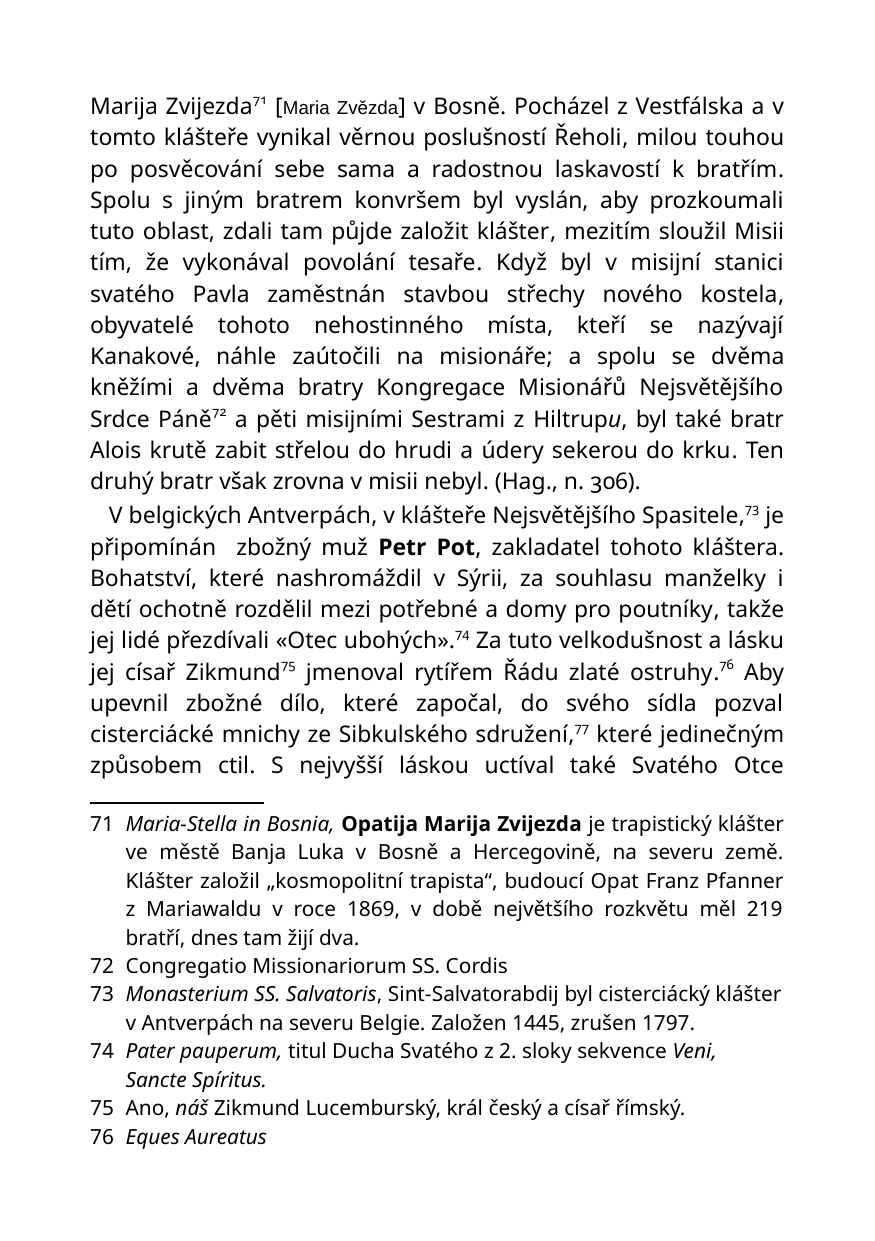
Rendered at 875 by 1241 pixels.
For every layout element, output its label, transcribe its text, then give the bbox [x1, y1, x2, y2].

text Marija Zvijezda [Maria Zvězda] v Bosně. Pocházel z Vestfálska a v tomto klášteře vynikal věrnou poslušností Řeholi, milou touhou po posvěcování sebe sama a radostnou laskavostí k bratřím. Spolu s jiným bratrem konvršem byl vyslán, aby prozkoumali tuto oblast, zdali tam půjde založit klášter, mezitím sloužil Misii tím, že vykonával povolání tesaře. Když byl v misijní stanici svatého Pavla zaměstnán stavbou střechy nového kostela, obyvatelé tohoto nehostinného místa, kteří se nazývají Kanakové, náhle zaútočili na misionáře; a spolu se dvěma kněžími a dvěma bratry Kongregace Misionářů Nejsvětějšího Srdce Páně a pěti misijními Sestrami z Hiltrupu, byl také bratr Alois krutě zabit střelou do hrudi a údery sekerou do krku. Ten druhý bratr však zrovna v misii nebyl. (Hag., n. 306). [90, 90, 784, 496]
text Monasterium SS. Salvatoris, Sint-Salvatorabdij byl cisterciácký klášter v Antverpách na severu Belgie. Založen 1445, zrušen 1797. [90, 979, 784, 1036]
text Ano, náš Zikmund Lucemburský, král český a císař římský. [90, 1093, 784, 1122]
text V belgických Antverpách, v klášteře Nejsvětějšího Spasitele, je připomínán zbožný muž Petr Pot, zakladatel tohoto kláštera. Bohatství, které nashromáždil v Sýrii, za souhlasu manželky i dětí ochotně rozdělil mezi potřebné a domy pro poutníky, takže jej lidé přezdívali «Otec ubohých». Za tuto velkodušnost a lásku jej císař Zikmund jmenoval rytířem Řádu zlaté ostruhy. Aby upevnil zbožné dílo, které započal, do svého sídla pozval cisterciácké mnichy ze Sibkulského sdružení, které jedinečným způsobem ctil. S nejvyšší láskou uctíval také Svatého Otce [90, 499, 784, 781]
text Maria-Stella in Bosnia, Opatija Marija Zvijezda je trapistický klášter ve městě Banja Luka v Bosně a Hercegovině, na severu země. Klášter založil „kosmopolitní trapista“, budoucí Opat Franz Pfanner z Mariawaldu v roce 1869, v době největšího rozkvětu měl 219 bratří, dnes tam žijí dva. [90, 809, 784, 951]
text Eques Aureatus [90, 1122, 784, 1150]
text Congregatio Missionariorum SS. Cordis [90, 951, 784, 979]
text Pater pauperum, titul Ducha Svatého z 2. sloky sekvence Veni, Sancte Spíritus. [90, 1036, 784, 1093]
